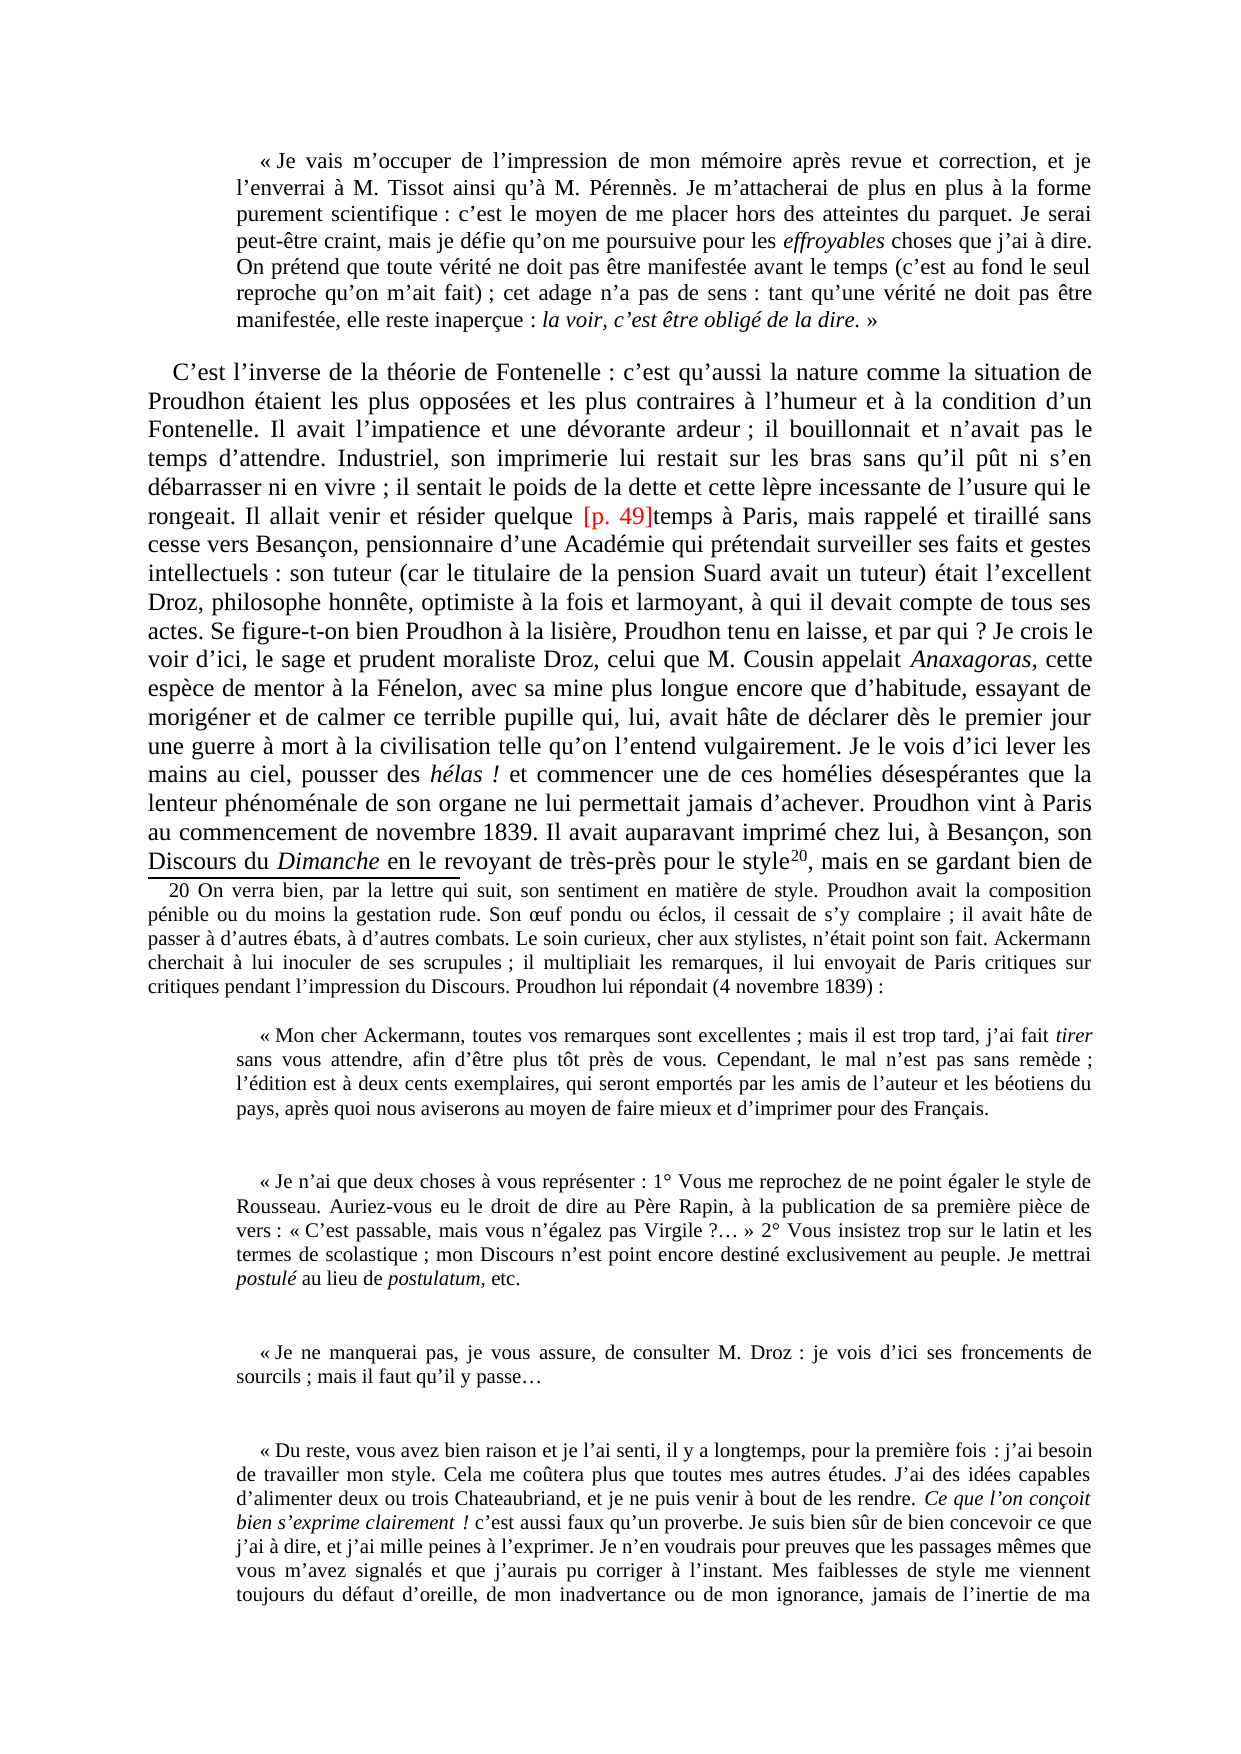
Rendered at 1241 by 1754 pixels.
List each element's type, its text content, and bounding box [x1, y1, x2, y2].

text « Je n’ai que deux choses à vous représenter : 1° Vous me reprochez de ne point égaler le style de Rousseau. Auriez-vous eu le droit de dire au Père Rapin, à la publication de sa première pièce de vers : « C’est passable, mais vous n’égalez pas Virgile ?… » 2° Vous insistez trop sur le latin et les termes de scolastique ; mon Discours n’est point encore destiné exclusivement au peuple. Je mettrai postulé au lieu de postulatum, etc. [236, 1169, 1093, 1290]
text « Je ne manquerai pas, je vous assure, de consulter M. Droz : je vois d’ici ses froncements de sourcils ; mais il faut qu’il y passe… [236, 1340, 1093, 1388]
text C’est l’inverse de la théorie de Fontenelle : c’est qu’aussi la nature comme la situation de Proudhon étaient les plus opposées et les plus contraires à l’humeur et à la condition d’un Fontenelle. Il avait l’impatience et une dévorante ardeur ; il bouillonnait et n’avait pas le temps d’attendre. Industriel, son imprimerie lui restait sur les bras sans qu’il pût ni s’en débarrasser ni en vivre ; il sentait le poids de la dette et cette lèpre incessante de l’usure qui le rongeait. Il allait venir et résider quelque [p. 49]temps à Paris, mais rappelé et tiraillé sans cesse vers Besançon, pensionnaire d’une Académie qui prétendait surveiller ses faits et gestes intellectuels : son tuteur (car le titulaire de la pension Suard avait un tuteur) était l’excellent Droz, philosophe honnête, optimiste à la fois et larmoyant, à qui il devait compte de tous ses actes. Se figure-t-on bien Proudhon à la lisière, Proudhon tenu en laisse, et par qui ? Je crois le voir d’ici, le sage et prudent moraliste Droz, celui que M. Cousin appelait Anaxagoras, cette espèce de mentor à la Fénelon, avec sa mine plus longue encore que d’habitude, essayant de morigéner et de calmer ce terrible pupille qui, lui, avait hâte de déclarer dès le premier jour une guerre à mort à la civilisation telle qu’on l’entend vulgairement. Je le vois d’ici lever les mains au ciel, pousser des hélas ! et commencer une de ces homélies désespérantes que la lenteur phénoménale de son organe ne lui permettait jamais d’achever. Proudhon vint à Paris au commencement de novembre 1839. Il avait auparavant imprimé chez lui, à Besançon, son Discours du Dimanche en le revoyant de très-près pour le style, mais en se gardant bien de [148, 357, 1093, 874]
text On verra bien, par la lettre qui suit, son sentiment en matière de style. Proudhon avait la composition pénible ou du moins la gestation rude. Son œuf pondu ou éclos, il cessait de s’y complaire ; il avait hâte de passer à d’autres ébats, à d’autres combats. Le soin curieux, cher aux stylistes, n’était point son fait. Ackermann cherchait à lui inoculer de ses scrupules ; il multipliait les remarques, il lui envoyait de Paris critiques sur critiques pendant l’impression du Discours. Proudhon lui répondait (4 novembre 1839) : [148, 878, 1093, 998]
text « Je vais m’occuper de l’impression de mon mémoire après revue et correction, et je l’enverrai à M. Tissot ainsi qu’à M. Pérennès. Je m’attacherai de plus en plus à la forme purement scientifique : c’est le moyen de me placer hors des atteintes du parquet. Je serai peut-être craint, mais je défie qu’on me poursuive pour les effroyables choses que j’ai à dire. On prétend que toute vérité ne doit pas être manifestée avant le temps (c’est au fond le seul reproche qu’on m’ait fait) ; cet adage n’a pas de sens : tant qu’une vérité ne doit pas être manifestée, elle reste inaperçue : la voir, c’est être obligé de la dire. » [236, 148, 1093, 332]
text « Mon cher Ackermann, toutes vos remarques sont excellentes ; mais il est trop tard, j’ai fait tirer sans vous attendre, afin d’être plus tôt près de vous. Cependant, le mal n’est pas sans remède ; l’édition est à deux cents exemplaires, qui seront emportés par les amis de l’auteur et les béotiens du pays, après quoi nous aviserons au moyen de faire mieux et d’imprimer pour des Français. [236, 1023, 1093, 1119]
text « Du reste, vous avez bien raison et je l’ai senti, il y a longtemps, pour la première fois : j’ai besoin de travailler mon style. Cela me coûtera plus que toutes mes autres études. J’ai des idées capables d’alimenter deux ou trois Chateaubriand, et je ne puis venir à bout de les rendre. Ce que l’on conçoit bien s’exprime clairement ! c’est aussi faux qu’un proverbe. Je suis bien sûr de bien concevoir ce que j’ai à dire, et j’ai mille peines à l’exprimer. Je n’en voudrais pour preuves que les passages mêmes que vous m’avez signalés et que j’aurais pu corriger à l’instant. Mes faiblesses de style me viennent toujours du défaut d’oreille, de mon inadvertance ou de mon ignorance, jamais de l’inertie de ma [236, 1438, 1093, 1606]
